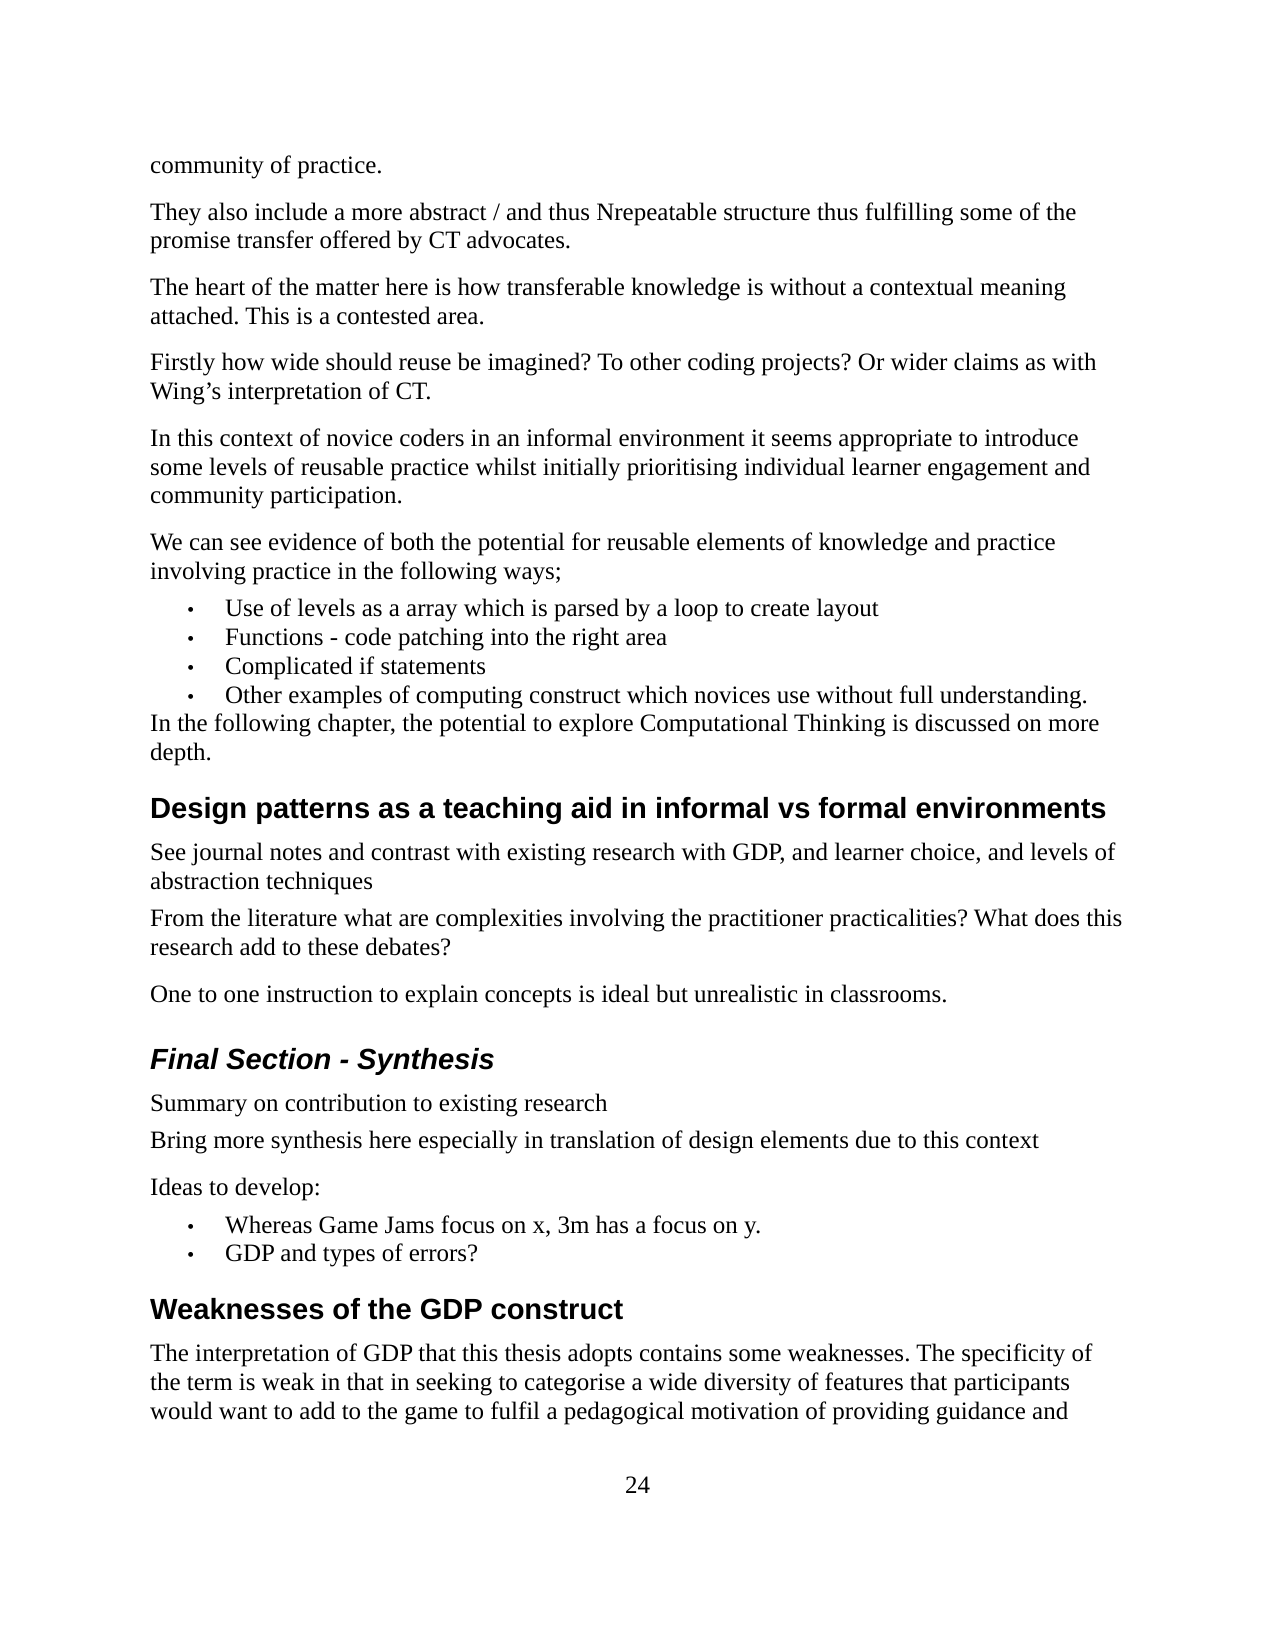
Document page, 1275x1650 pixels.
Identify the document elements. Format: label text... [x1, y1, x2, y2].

subtitle Weaknesses of the GDP construct [150, 1292, 1125, 1326]
text From the literature what are complexities involving the practitioner practicalities? What does this research add to these debates? [150, 903, 1125, 961]
list Functions - code patching into the right area [187, 622, 1125, 651]
text Ideas to develop: [150, 1172, 1125, 1201]
text In the following chapter, the potential to explore Computational Thinking is discussed on more depth. [150, 708, 1125, 766]
text Firstly how wide should reuse be imagined? To other coding projects? Or wider claims as with Wing’s interpretation of CT. [150, 347, 1125, 405]
subtitle Final Section - Synthesis [150, 1042, 1125, 1075]
list Whereas Game Jams focus on x, 3m has a focus on y. [187, 1210, 1125, 1238]
text We can see evidence of both the potential for reusable elements of knowledge and practice involving practice in the following ways; [150, 527, 1125, 584]
text The interpretation of GDP that this thesis adopts contains some weaknesses. The specificity of the term is weak in that in seeking to categorise a wide diversity of features that participants would want to add to the game to fulfil a pedagogical motivation of providing guidance and [150, 1338, 1125, 1424]
text They also include a more abstract / and thus Nrepeatable structure thus fulfilling some of the promise transfer offered by CT advocates. [150, 197, 1125, 254]
list Complicated if statements [187, 651, 1125, 680]
list Other examples of computing construct which novices use without full understanding. [187, 680, 1125, 708]
text See journal notes and contrast with existing research with GDP, and learner choice, and levels of abstraction techniques [150, 837, 1125, 894]
list GDP and types of errors? [187, 1238, 1125, 1267]
text In this context of novice coders in an informal environment it seems appropriate to introduce some levels of reusable practice whilst initially prioritising individual learner engagement and community participation. [150, 423, 1125, 509]
list Use of levels as a array which is parsed by a loop to create layout [187, 593, 1125, 622]
text Summary on contribution to existing research [150, 1088, 1125, 1116]
subtitle Design patterns as a teaching aid in informal vs formal environments [150, 791, 1125, 824]
text Bring more synthesis here especially in translation of design elements due to this context [150, 1125, 1125, 1154]
text The heart of the matter here is how transferable knowledge is without a contextual meaning attached. This is a contested area. [150, 272, 1125, 329]
text One to one instruction to explain concepts is ideal but unrealistic in classrooms. [150, 979, 1125, 1008]
text community of practice. [150, 150, 1125, 179]
